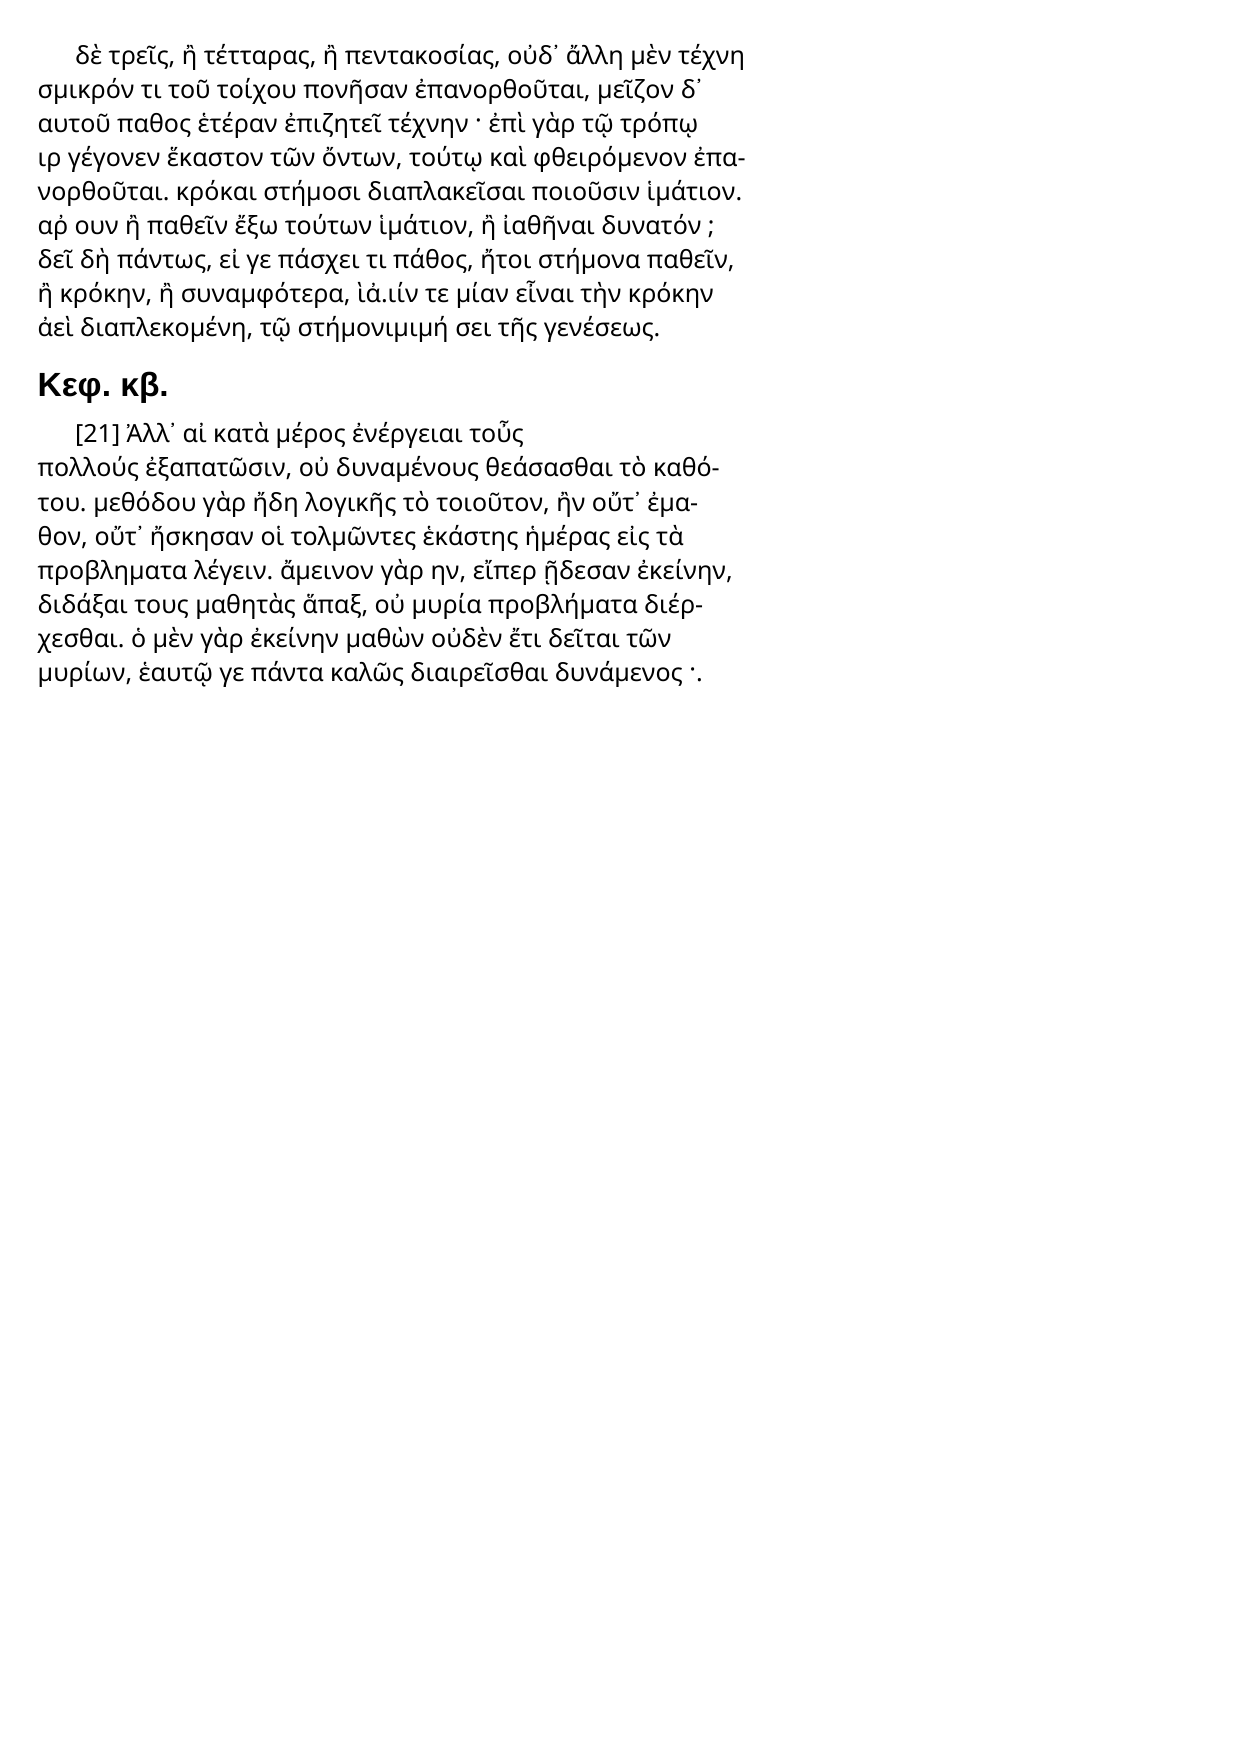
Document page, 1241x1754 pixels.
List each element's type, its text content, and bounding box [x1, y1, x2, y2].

subtitle Κεφ. κβ. [37, 365, 1203, 403]
text [21] Ἀλλ᾽ αἰ κατὰ μέρος ἐνέργειαι τοὖς πολλούς ἐξαπατῶσιν, οὐ δυναμένους θεάσασθαι τὸ καθό- του. μεθόδου γὰρ ἤδη λογικῆς τὸ τοιοῦτον, ἢν οὔτ᾽ ἐμα- θον, οὔτ᾽ ἤσκησαν οἱ τολμῶντες ἑκάστης ἡμέρας εἰς τὰ προβληματα λέγειν. ἄμεινον γὰρ ην, εἴπερ ῇδεσαν ἐκείνην, διδάξαι τους μαθητὰς ἅπαξ, οὐ μυρία προβλήματα διέρ- χεσθαι. ὁ μὲν γὰρ ἐκείνην μαθὼν οὐδὲν ἔτι δεῖται τῶν μυρίων, ἑαυτῷ γε πάντα καλῶς διαιρεῖσθαι δυνάμενος ·. [37, 416, 1203, 688]
text δὲ τρεῖς, ἢ τέτταρας, ἢ πεντακοσίας, οὐδ᾽ ἄλλη μὲν τέχνη σμικρόν τι τοῦ τοίχου πονῆσαν ἐπανορθοῦται, μεῖζον δ᾽ αυτοῦ παθος ἑτέραν ἐπιζητεῖ τέχνην · ἐπὶ γὰρ τῷ τρόπῳ ιρ γέγονεν ἕκαστον τῶν ὄντων, τούτῳ καὶ φθειρόμενον ἐπα- νορθοῦται. κρόκαι στήμοσι διαπλακεῖσαι ποιοῦσιν ἱμάτιον. αῤ ουν ἢ παθεῖν ἔξω τούτων ἱμάτιον, ἢ ἰαθῆναι δυνατόν ; δεῖ δὴ πάντως, εἰ γε πάσχει τι πάθος, ἤτοι στήμονα παθεῖν, ἢ κρόκην, ἢ συναμφότερα, ὶἀ.ιίν τε μίαν εἶναι τὴν κρόκην ἀεὶ διαπλεκομένη, τῷ στήμονιμιμή σει τῆς γενέσεως. [37, 37, 1203, 344]
